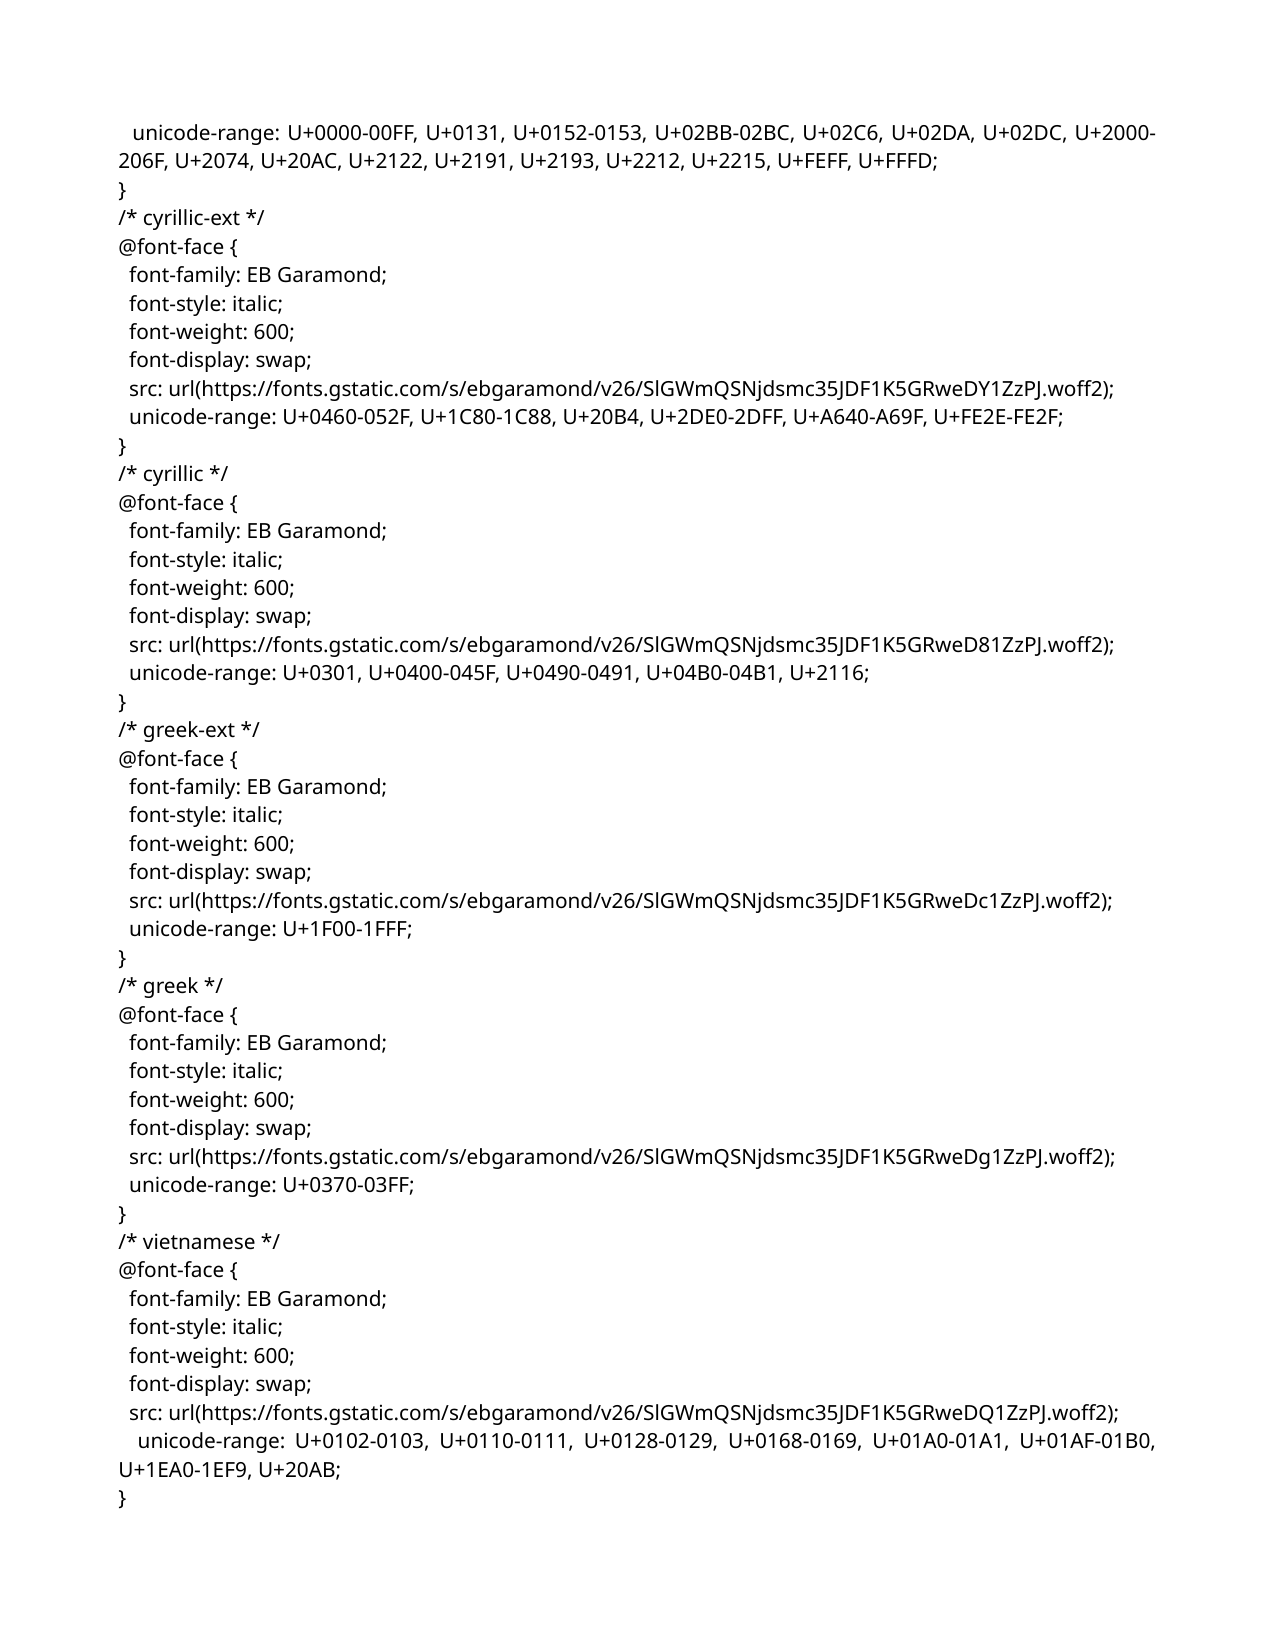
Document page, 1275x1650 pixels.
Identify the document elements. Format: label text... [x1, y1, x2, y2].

text font-display: swap; [118, 1369, 1157, 1398]
text @font-face { [118, 232, 1157, 260]
text font-style: italic; [118, 1312, 1157, 1341]
text font-display: swap; [118, 857, 1157, 886]
text /* greek-ext */ [118, 715, 1157, 744]
text unicode-range: U+0301, U+0400-045F, U+0490-0491, U+04B0-04B1, U+2116; [118, 658, 1157, 687]
text unicode-range: U+0370-03FF; [118, 1170, 1157, 1199]
text font-family: EB Garamond; [118, 260, 1157, 289]
text } [118, 1199, 1157, 1227]
text font-family: EB Garamond; [118, 772, 1157, 801]
text font-family: EB Garamond; [118, 1028, 1157, 1057]
text /* cyrillic */ [118, 459, 1157, 488]
text font-style: italic; [118, 801, 1157, 829]
text unicode-range: U+0102-0103, U+0110-0111, U+0128-0129, U+0168-0169, U+01A0-01A1, U+01AF-01B0, U+1EA0-1EF9, U+20AB; [118, 1426, 1157, 1483]
text font-style: italic; [118, 289, 1157, 317]
text /* vietnamese */ [118, 1227, 1157, 1256]
text @font-face { [118, 1000, 1157, 1028]
text font-family: EB Garamond; [118, 1284, 1157, 1312]
text font-display: swap; [118, 602, 1157, 630]
text } [118, 175, 1157, 203]
text @font-face { [118, 1256, 1157, 1284]
text src: url(https://fonts.gstatic.com/s/ebgaramond/v26/SlGWmQSNjdsmc35JDF1K5GRweD81ZzPJ.woff2); [118, 630, 1157, 658]
text font-weight: 600; [118, 573, 1157, 602]
text /* cyrillic-ext */ [118, 203, 1157, 232]
text src: url(https://fonts.gstatic.com/s/ebgaramond/v26/SlGWmQSNjdsmc35JDF1K5GRweDg1ZzPJ.woff2); [118, 1142, 1157, 1170]
text @font-face { [118, 488, 1157, 516]
text } [118, 1483, 1157, 1512]
text font-style: italic; [118, 1057, 1157, 1085]
text unicode-range: U+0000-00FF, U+0131, U+0152-0153, U+02BB-02BC, U+02C6, U+02DA, U+02DC, U+2000-206F, U+2074, U+20AC, U+2122, U+2191, U+2193, U+2212, U+2215, U+FEFF, U+FFFD; [118, 118, 1157, 175]
text unicode-range: U+1F00-1FFF; [118, 914, 1157, 943]
text font-display: swap; [118, 1113, 1157, 1142]
text font-style: italic; [118, 545, 1157, 573]
text font-display: swap; [118, 346, 1157, 374]
text } [118, 687, 1157, 715]
text src: url(https://fonts.gstatic.com/s/ebgaramond/v26/SlGWmQSNjdsmc35JDF1K5GRweDY1ZzPJ.woff2); [118, 374, 1157, 402]
text font-weight: 600; [118, 1085, 1157, 1113]
text /* greek */ [118, 971, 1157, 1000]
text font-weight: 600; [118, 1341, 1157, 1369]
text font-weight: 600; [118, 317, 1157, 346]
text } [118, 431, 1157, 459]
text @font-face { [118, 744, 1157, 772]
text unicode-range: U+0460-052F, U+1C80-1C88, U+20B4, U+2DE0-2DFF, U+A640-A69F, U+FE2E-FE2F; [118, 402, 1157, 431]
text src: url(https://fonts.gstatic.com/s/ebgaramond/v26/SlGWmQSNjdsmc35JDF1K5GRweDQ1ZzPJ.woff2); [118, 1398, 1157, 1426]
text font-weight: 600; [118, 829, 1157, 857]
text src: url(https://fonts.gstatic.com/s/ebgaramond/v26/SlGWmQSNjdsmc35JDF1K5GRweDc1ZzPJ.woff2); [118, 886, 1157, 914]
text } [118, 943, 1157, 971]
text font-family: EB Garamond; [118, 516, 1157, 545]
